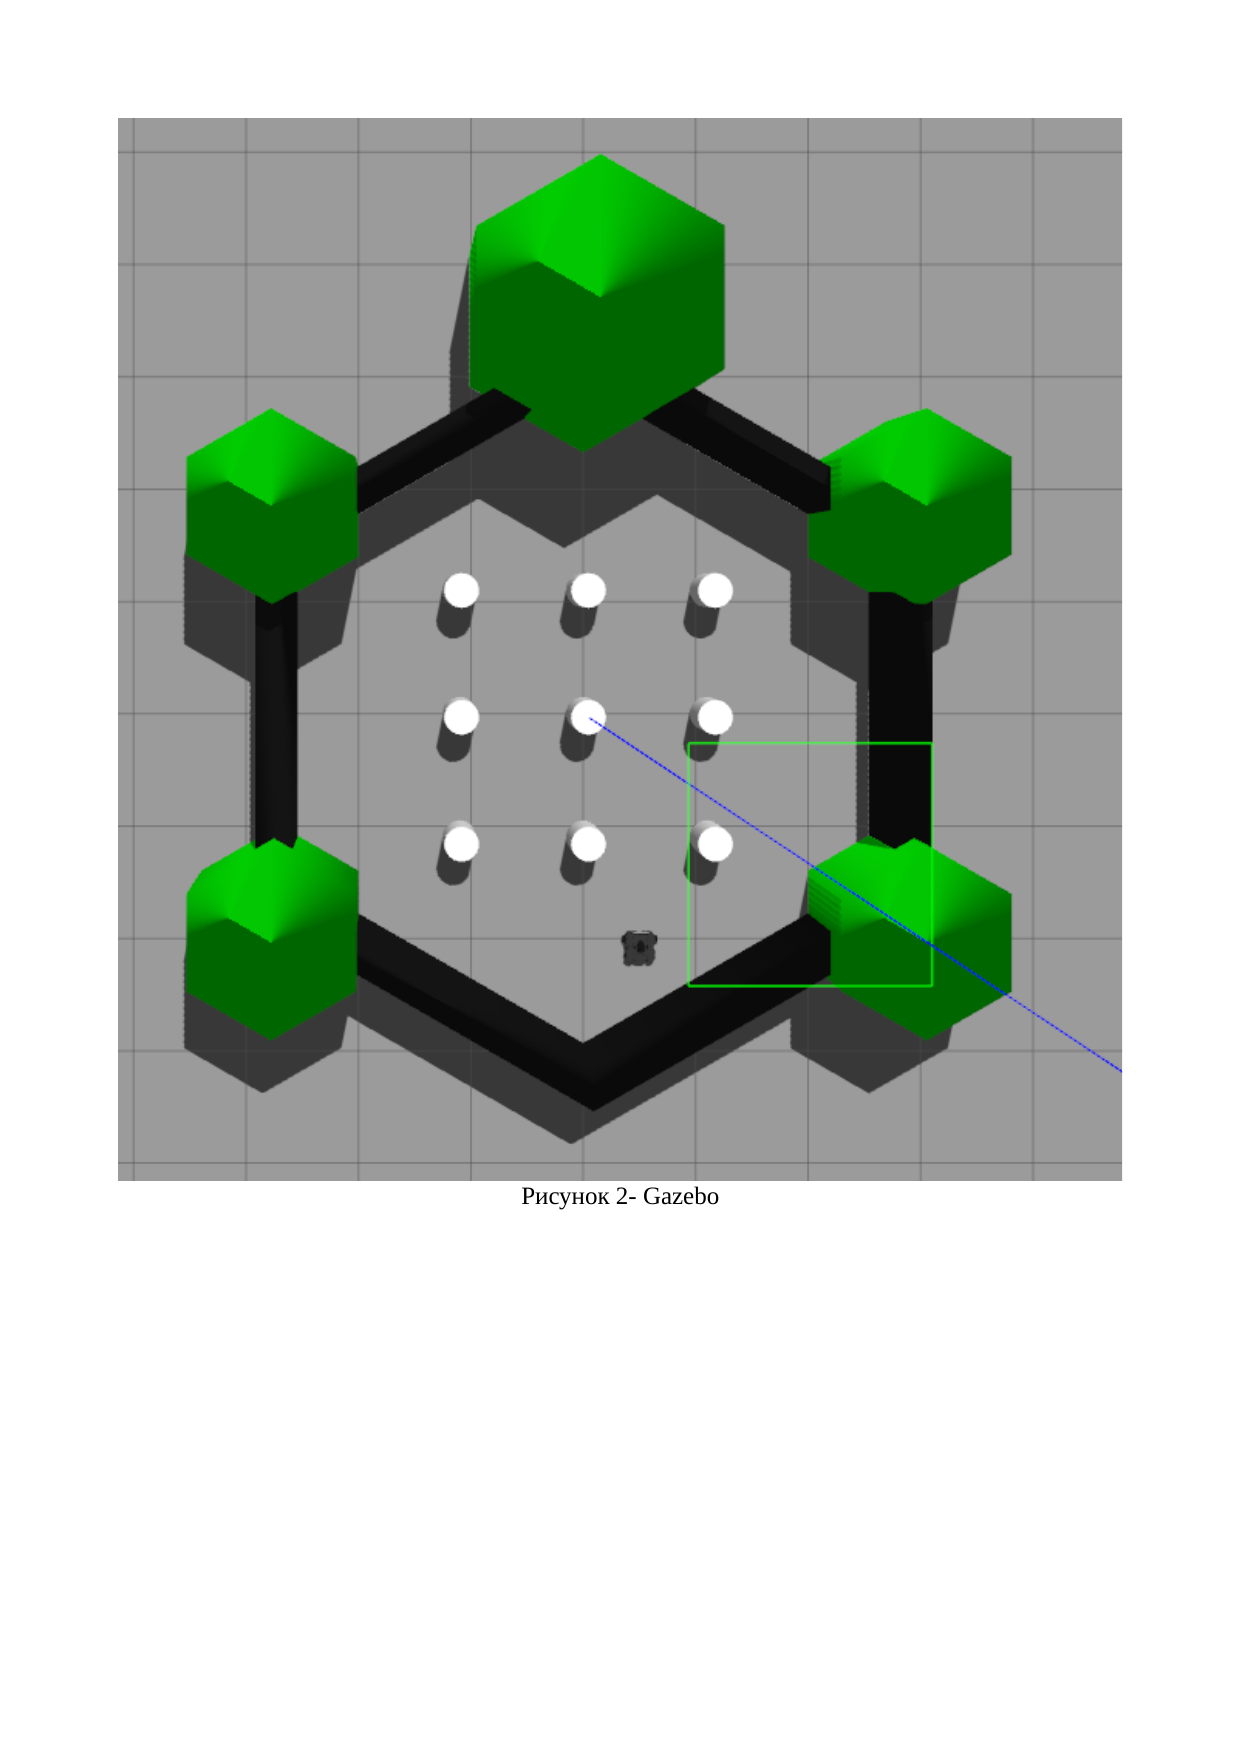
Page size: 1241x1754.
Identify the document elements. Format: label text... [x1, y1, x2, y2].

text Рисунок 2- Gazebo [118, 1181, 1122, 1209]
picture [118, 118, 1123, 1181]
